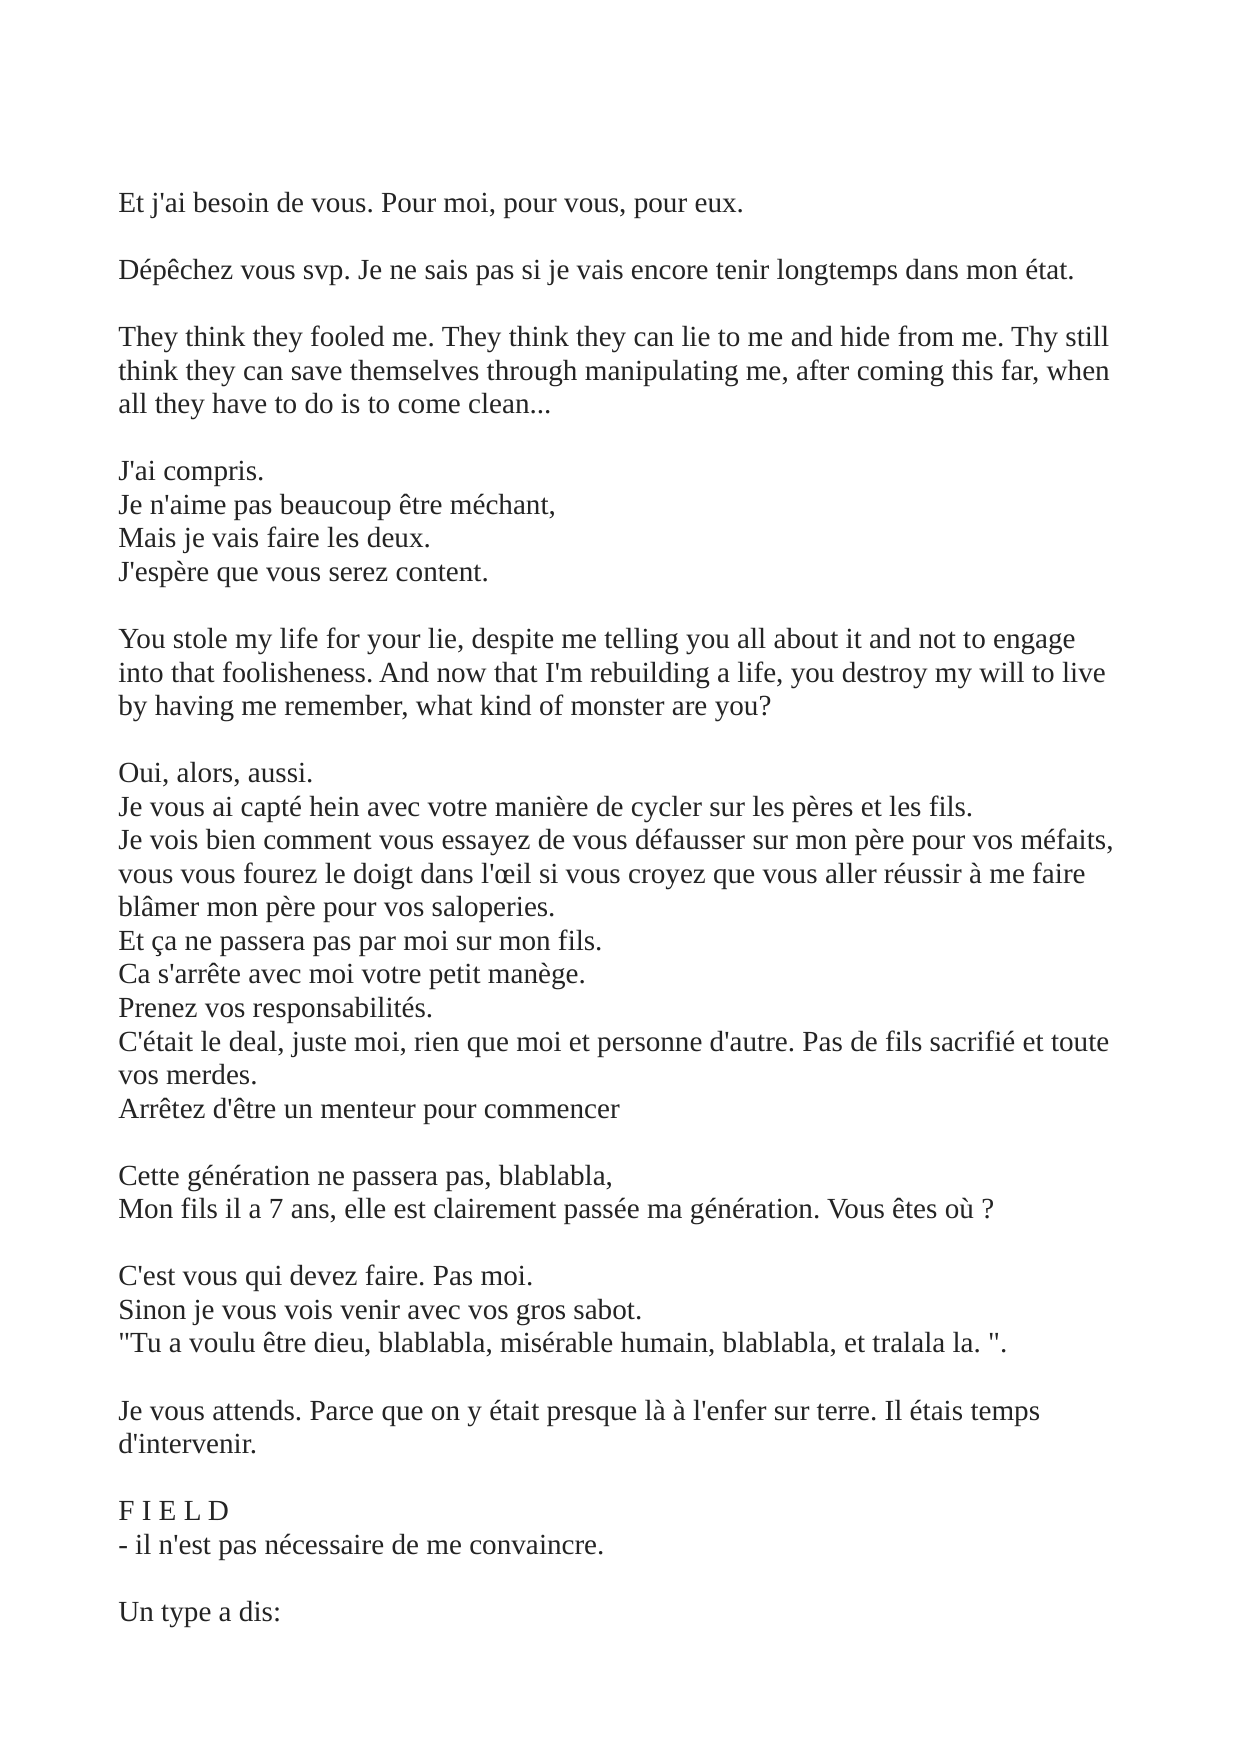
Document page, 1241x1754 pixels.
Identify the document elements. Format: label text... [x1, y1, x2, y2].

text F I E L D [118, 1493, 1122, 1527]
text Ca s'arrête avec moi votre petit manège. [118, 957, 1122, 990]
text Et ça ne passera pas par moi sur mon fils. [118, 923, 1122, 957]
text Oui, alors, aussi. [118, 755, 1122, 789]
text Prenez vos responsabilités. [118, 990, 1122, 1024]
text J'espère que vous serez content. [118, 554, 1122, 588]
text Je vois bien comment vous essayez de vous défausser sur mon père pour vos méfaits, vous vous fourez le doigt dans l'œil si vous croyez que vous aller réussir à me faire blâmer mon père pour vos saloperies. [118, 822, 1122, 923]
text - il n'est pas nécessaire de me convaincre. [118, 1527, 1122, 1560]
text J'ai compris. [118, 453, 1122, 487]
text Mais je vais faire les deux. [118, 521, 1122, 554]
text "Tu a voulu être dieu, blablabla, misérable humain, blablabla, et tralala la. ". [118, 1326, 1122, 1359]
text Je vous attends. Parce que on y était presque là à l'enfer sur terre. Il étais temps d'intervenir. [118, 1393, 1122, 1460]
text Je vous ai capté hein avec votre manière de cycler sur les pères et les fils. [118, 789, 1122, 822]
text Je n'aime pas beaucoup être méchant, [118, 487, 1122, 521]
text They think they fooled me. They think they can lie to me and hide from me. Thy still think they can save themselves through manipulating me, after coming this far, when all they have to do is to come clean... [118, 319, 1122, 420]
text Un type a dis: [118, 1594, 1122, 1627]
text Et j'ai besoin de vous. Pour moi, pour vous, pour eux. [118, 185, 1122, 219]
text C'était le deal, juste moi, rien que moi et personne d'autre. Pas de fils sacrifié et toute vos merdes. [118, 1024, 1122, 1091]
text Mon fils il a 7 ans, elle est clairement passée ma génération. Vous êtes où ? [118, 1191, 1122, 1225]
text Arrêtez d'être un menteur pour commencer [118, 1091, 1122, 1124]
text Dépêchez vous svp. Je ne sais pas si je vais encore tenir longtemps dans mon état. [118, 252, 1122, 286]
text You stole my life for your lie, despite me telling you all about it and not to engage into that foolisheness. And now that I'm rebuilding a life, you destroy my will to live by having me remember, what kind of monster are you? [118, 621, 1122, 722]
text Sinon je vous vois venir avec vos gros sabot. [118, 1292, 1122, 1326]
text C'est vous qui devez faire. Pas moi. [118, 1258, 1122, 1292]
text Cette génération ne passera pas, blablabla, [118, 1158, 1122, 1191]
